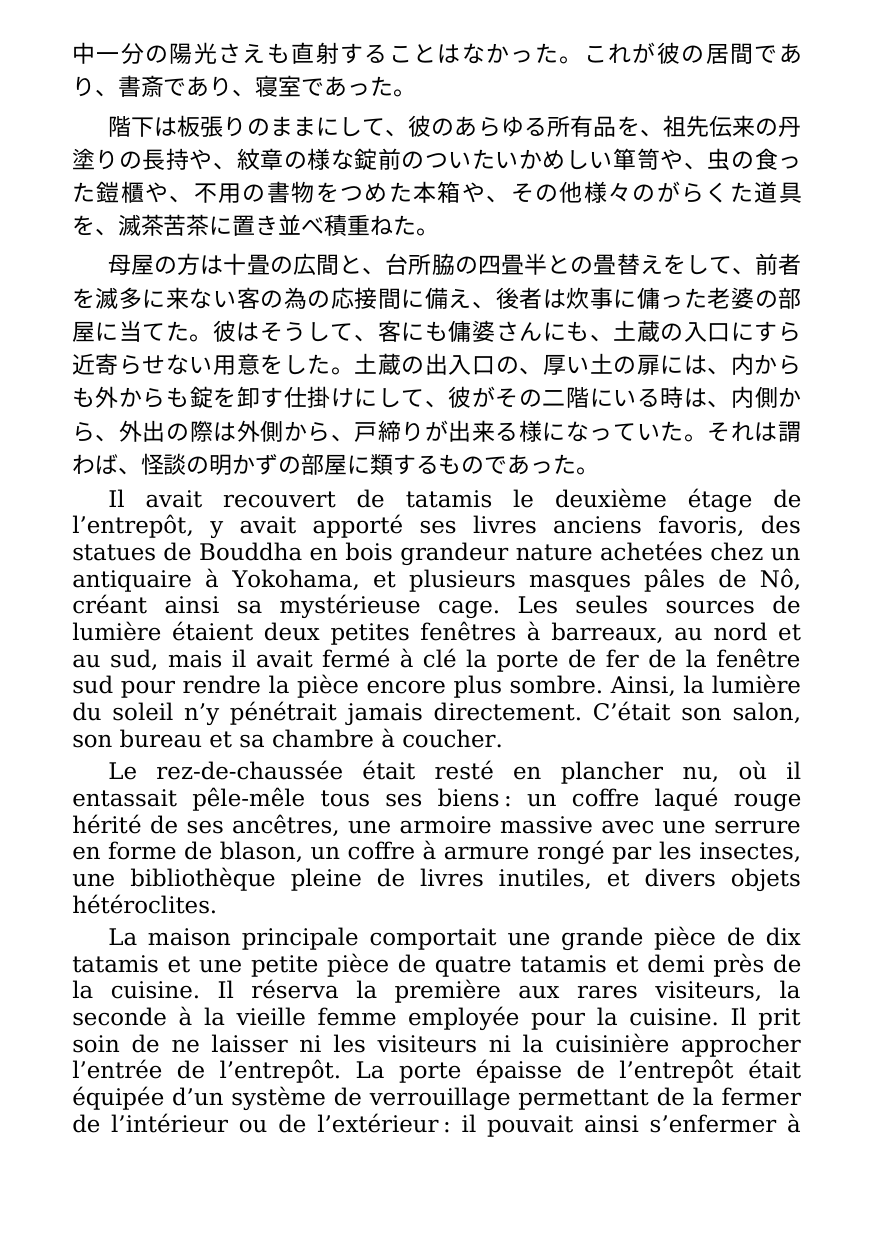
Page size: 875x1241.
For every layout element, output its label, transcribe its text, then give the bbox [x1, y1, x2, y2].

text Il avait recouvert de tatamis le deuxième étage de l’entrepôt, y avait apporté ses livres anciens favoris, des statues de Bouddha en bois grandeur nature achetées chez un antiquaire à Yokohama, et plusieurs masques pâles de Nô, créant ainsi sa mystérieuse cage. Les seules sources de lumière étaient deux petites fenêtres à barreaux, au nord et au sud, mais il avait fermé à clé la porte de fer de la fenêtre sud pour rendre la pièce encore plus sombre. Ainsi, la lumière du soleil n’y pénétrait jamais directement. C’était son salon, son bureau et sa chambre à coucher. [72, 486, 802, 752]
text 階下は板張りのままにして、彼のあらゆる所有品を、祖先伝来の丹塗りの長持や、紋章の様な錠前のついたいかめしい箪笥や、虫の食った鎧櫃や、不用の書物をつめた本箱や、その他様々のがらくた道具を、滅茶苦茶に置き並べ積重ねた。 [72, 108, 802, 241]
text 中一分の陽光さえも直射することはなかった。これが彼の居間であり、書斎であり、寝室であった。 [72, 36, 802, 102]
text 母屋の方は十畳の広間と、台所脇の四畳半との畳替えをして、前者を滅多に来ない客の為の応接間に備え、後者は炊事に傭った老婆の部屋に当てた。彼はそうして、客にも傭婆さんにも、土蔵の入口にすら近寄らせない用意をした。土蔵の出入口の、厚い土の扉には、内からも外からも錠を卸す仕掛けにして、彼がその二階にいる時は、内側から、外出の際は外側から、戸締りが出来る様になっていた。それは謂わば、怪談の明かずの部屋に類するものであった。 [72, 247, 802, 480]
text Le rez-de-chaussée était resté en plancher nu, où il entassait pêle-mêle tous ses biens : un coffre laqué rouge hérité de ses ancêtres, une armoire massive avec une serrure en forme de blason, un coffre à armure rongé par les insectes, une bibliothèque pleine de livres inutiles, et divers objets hétéroclites. [72, 758, 802, 918]
text La maison principale comportait une grande pièce de dix tatamis et une petite pièce de quatre tatamis et demi près de la cuisine. Il réserva la première aux rares visiteurs, la seconde à la vieille femme employée pour la cuisine. Il prit soin de ne laisser ni les visiteurs ni la cuisinière approcher l’entrée de l’entrepôt. La porte épaisse de l’entrepôt était équipée d’un système de verrouillage permettant de la fermer de l’intérieur ou de l’extérieur : il pouvait ainsi s’enfermer à [72, 924, 802, 1138]
